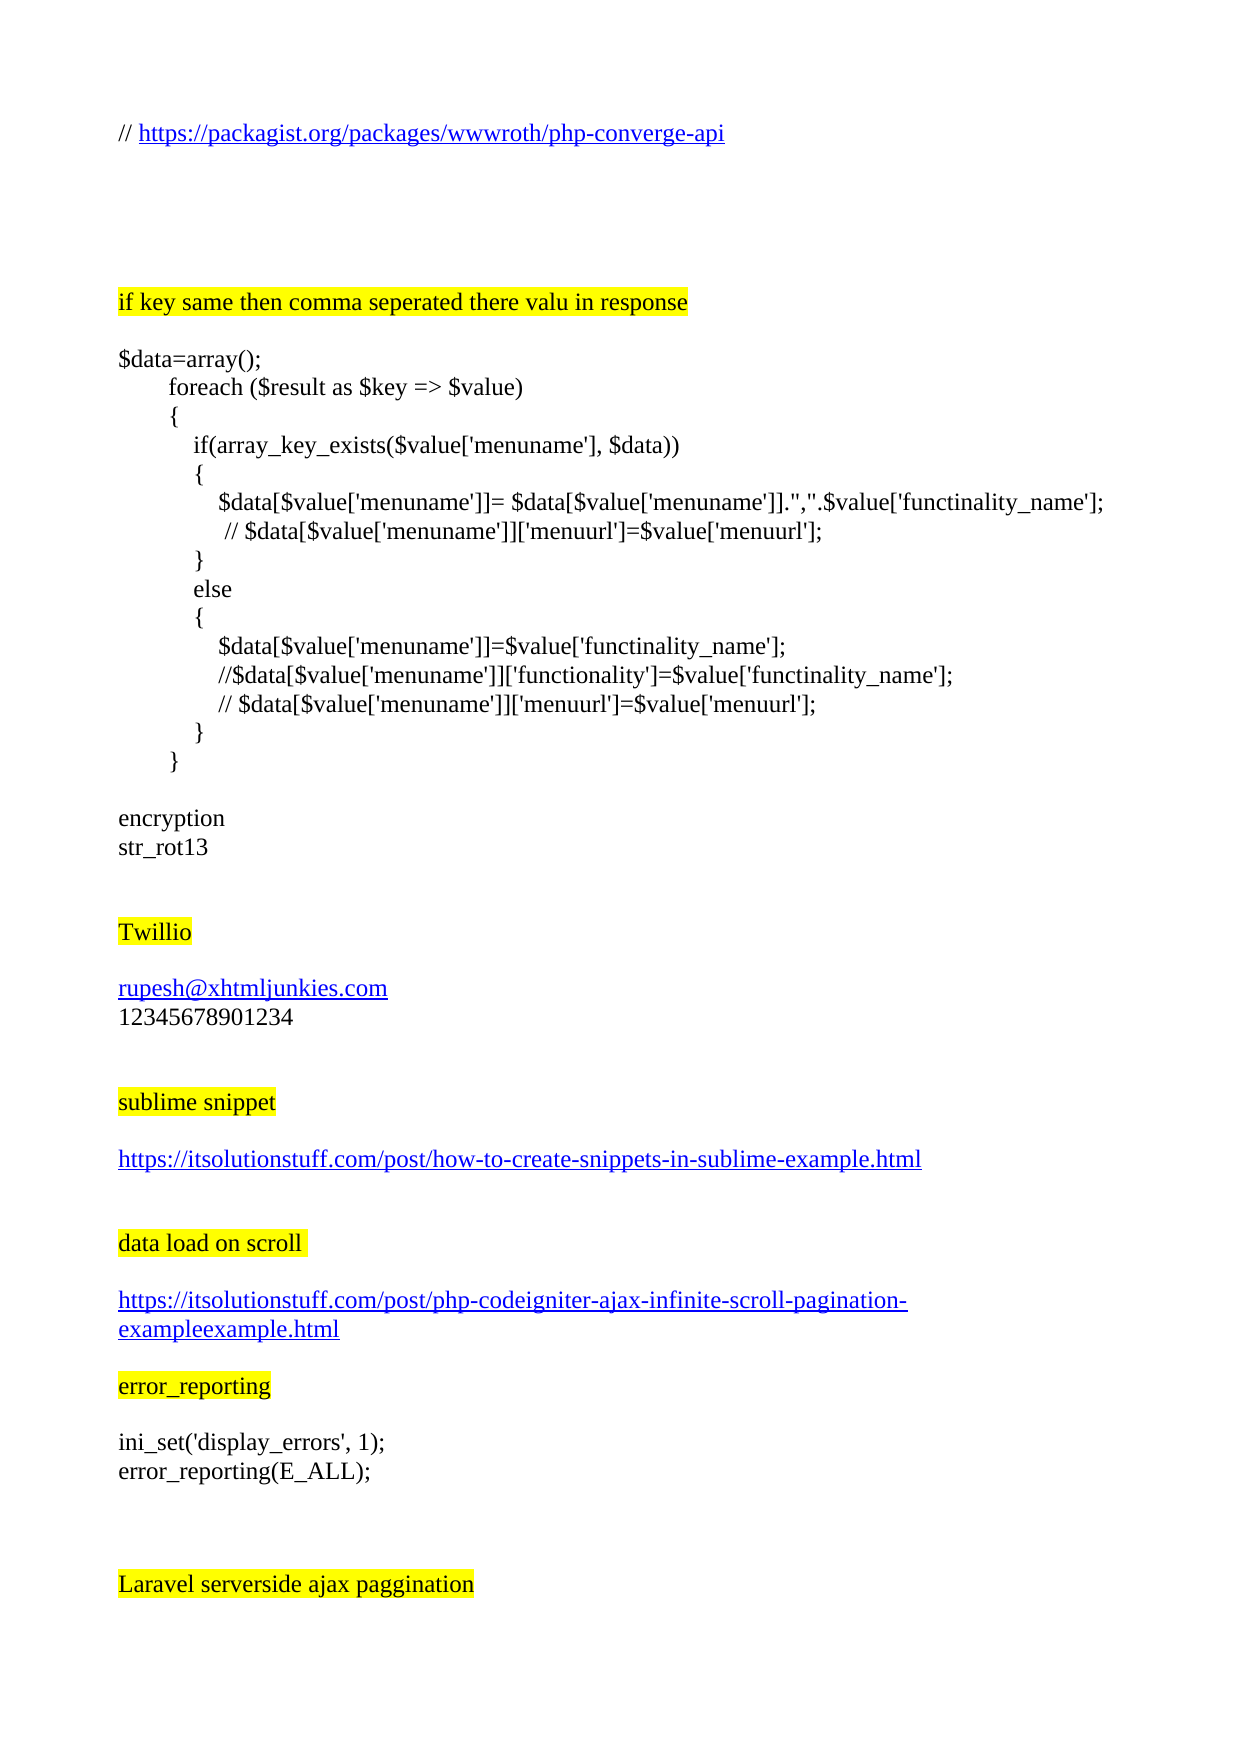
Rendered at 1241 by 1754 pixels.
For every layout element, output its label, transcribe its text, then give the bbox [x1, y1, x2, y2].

text { [118, 401, 1122, 430]
text ini_set('display_errors', 1); [118, 1427, 1122, 1456]
text $data=array(); [118, 344, 1122, 372]
text } [118, 717, 1122, 746]
text rupesh@xhtmljunkies.com [118, 973, 1122, 1002]
text // $data[$value['menuname']]['menuurl']=$value['menuurl']; [118, 689, 1122, 717]
text sublime snippet [118, 1087, 1122, 1116]
text $data[$value['menuname']]=$value['functinality_name']; [118, 631, 1122, 660]
text // https://packagist.org/packages/wwwroth/php-converge-api [118, 118, 1122, 147]
text 12345678901234 [118, 1002, 1122, 1031]
text data load on scroll [118, 1228, 1122, 1257]
text https://itsolutionstuff.com/post/php-codeigniter-ajax-infinite-scroll-pagination-exampleexample.html [118, 1285, 1122, 1343]
text } [118, 545, 1122, 574]
text $data[$value['menuname']]= $data[$value['menuname']].",".$value['functinality_name']; [118, 487, 1122, 516]
text if key same then comma seperated there valu in response [118, 287, 1122, 316]
text error_reporting [118, 1371, 1122, 1399]
text else [118, 574, 1122, 602]
text Laravel serverside ajax paggination [118, 1569, 1122, 1598]
text str_rot13 [118, 832, 1122, 861]
text if(array_key_exists($value['menuname'], $data)) [118, 430, 1122, 459]
text { [118, 602, 1122, 631]
text //$data[$value['menuname']]['functionality']=$value['functinality_name']; [118, 660, 1122, 689]
text error_reporting(E_ALL); [118, 1456, 1122, 1485]
text { [118, 459, 1122, 487]
text foreach ($result as $key => $value) [118, 372, 1122, 401]
text // $data[$value['menuname']]['menuurl']=$value['menuurl']; [118, 516, 1122, 545]
text Twillio [118, 917, 1122, 945]
text } [118, 746, 1122, 775]
text https://itsolutionstuff.com/post/how-to-create-snippets-in-sublime-example.html [118, 1144, 1122, 1172]
text encryption [118, 803, 1122, 832]
